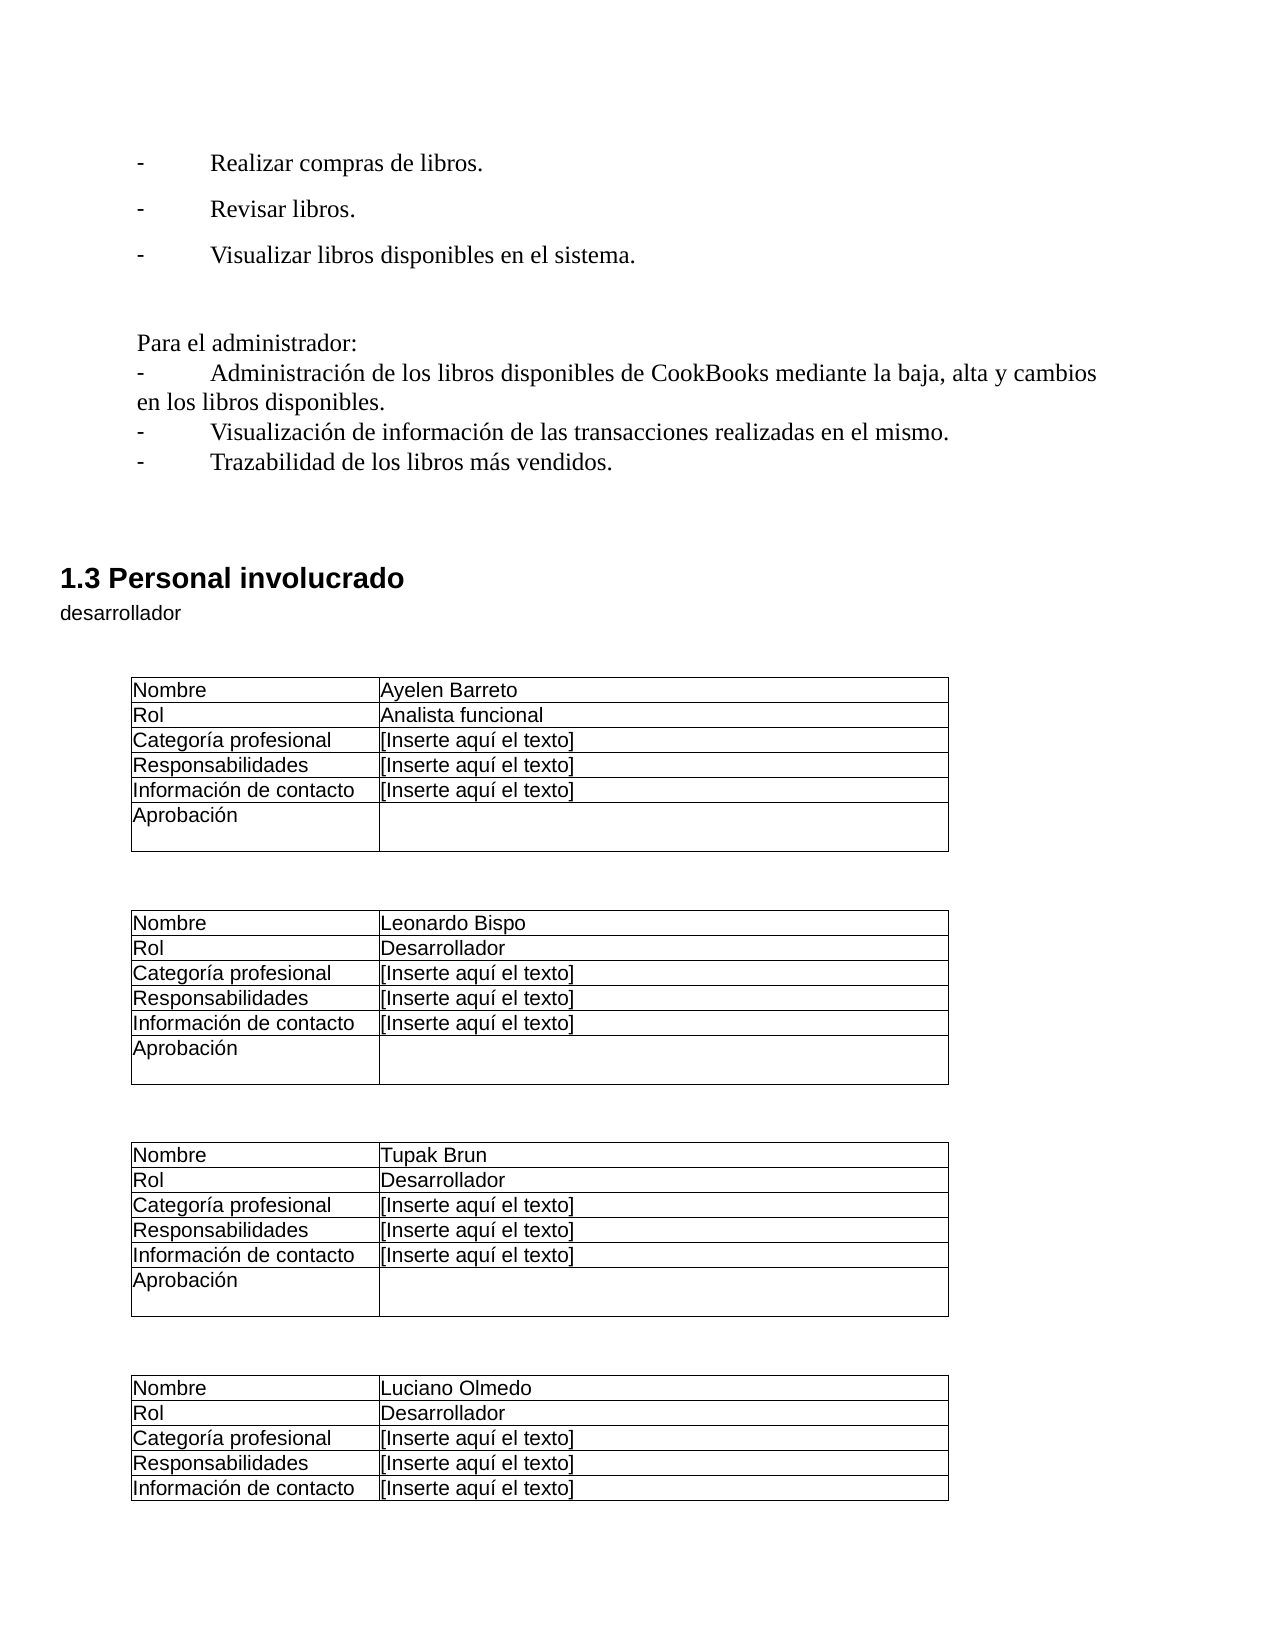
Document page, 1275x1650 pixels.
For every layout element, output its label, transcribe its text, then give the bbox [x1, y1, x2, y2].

table_cell Aprobación [132, 803, 379, 851]
table_cell Información de contacto [132, 778, 379, 802]
table_cell Aprobación [132, 1036, 379, 1084]
table_cell Categoría profesional [132, 1193, 379, 1217]
list Para el administrador: [137, 328, 1098, 357]
table_cell Categoría profesional [132, 961, 379, 985]
table_cell [Inserte aquí el texto] [380, 778, 948, 802]
table_cell [Inserte aquí el texto] [380, 728, 948, 752]
text desarrollador [60, 601, 1098, 624]
table_cell Rol [132, 936, 379, 960]
table_cell Desarrollador [380, 1401, 948, 1425]
table_cell [380, 1268, 948, 1316]
table_cell [Inserte aquí el texto] [380, 753, 948, 777]
table_cell Desarrollador [380, 936, 948, 960]
table_cell Rol [132, 1401, 379, 1425]
table_cell [Inserte aquí el texto] [380, 1451, 948, 1475]
table_header Nombre [132, 678, 379, 702]
list Visualización de información de las transacciones realizadas en el mismo. [137, 416, 1098, 446]
table_cell Responsabilidades [132, 1451, 379, 1475]
table_header Nombre [132, 1143, 379, 1167]
table_cell Desarrollador [380, 1168, 948, 1192]
table_cell [Inserte aquí el texto] [380, 986, 948, 1010]
table_header Luciano Olmedo [380, 1376, 948, 1400]
table_cell [Inserte aquí el texto] [380, 1193, 948, 1217]
table_cell Responsabilidades [132, 753, 379, 777]
table_cell Información de contacto [132, 1011, 379, 1035]
table_cell [Inserte aquí el texto] [380, 1218, 948, 1242]
table_cell [Inserte aquí el texto] [380, 1426, 948, 1450]
table_cell [Inserte aquí el texto] [380, 1243, 948, 1267]
table_cell Responsabilidades [132, 1218, 379, 1242]
table_header Tupak Brun [380, 1143, 948, 1167]
list Realizar compras de libros. [137, 148, 1098, 178]
table_cell Responsabilidades [132, 986, 379, 1010]
list Trazabilidad de los libros más vendidos. [137, 446, 1098, 477]
table_header Leonardo Bispo [380, 911, 948, 935]
table_cell [Inserte aquí el texto] [380, 1476, 948, 1500]
list Administración de los libros disponibles de CookBooks mediante la baja, alta y cambios en los libros disponibles. [137, 357, 1098, 416]
list Revisar libros. [137, 193, 1098, 224]
table_cell Categoría profesional [132, 728, 379, 752]
table_cell Rol [132, 703, 379, 727]
table_cell [Inserte aquí el texto] [380, 1011, 948, 1035]
table_cell [Inserte aquí el texto] [380, 961, 948, 985]
table_cell Aprobación [132, 1268, 379, 1316]
list Visualizar libros disponibles en el sistema. [137, 239, 1098, 269]
table_cell [380, 803, 948, 851]
table_cell Información de contacto [132, 1243, 379, 1267]
subtitle 1.3 Personal involucrado [60, 561, 1098, 594]
table_header Nombre [132, 1376, 379, 1400]
table_header Nombre [132, 911, 379, 935]
table_cell Rol [132, 1168, 379, 1192]
table_cell Información de contacto [132, 1476, 379, 1500]
table_cell Analista funcional [380, 703, 948, 727]
table_cell Categoría profesional [132, 1426, 379, 1450]
table_header Ayelen Barreto [380, 678, 948, 702]
table_cell [380, 1036, 948, 1084]
